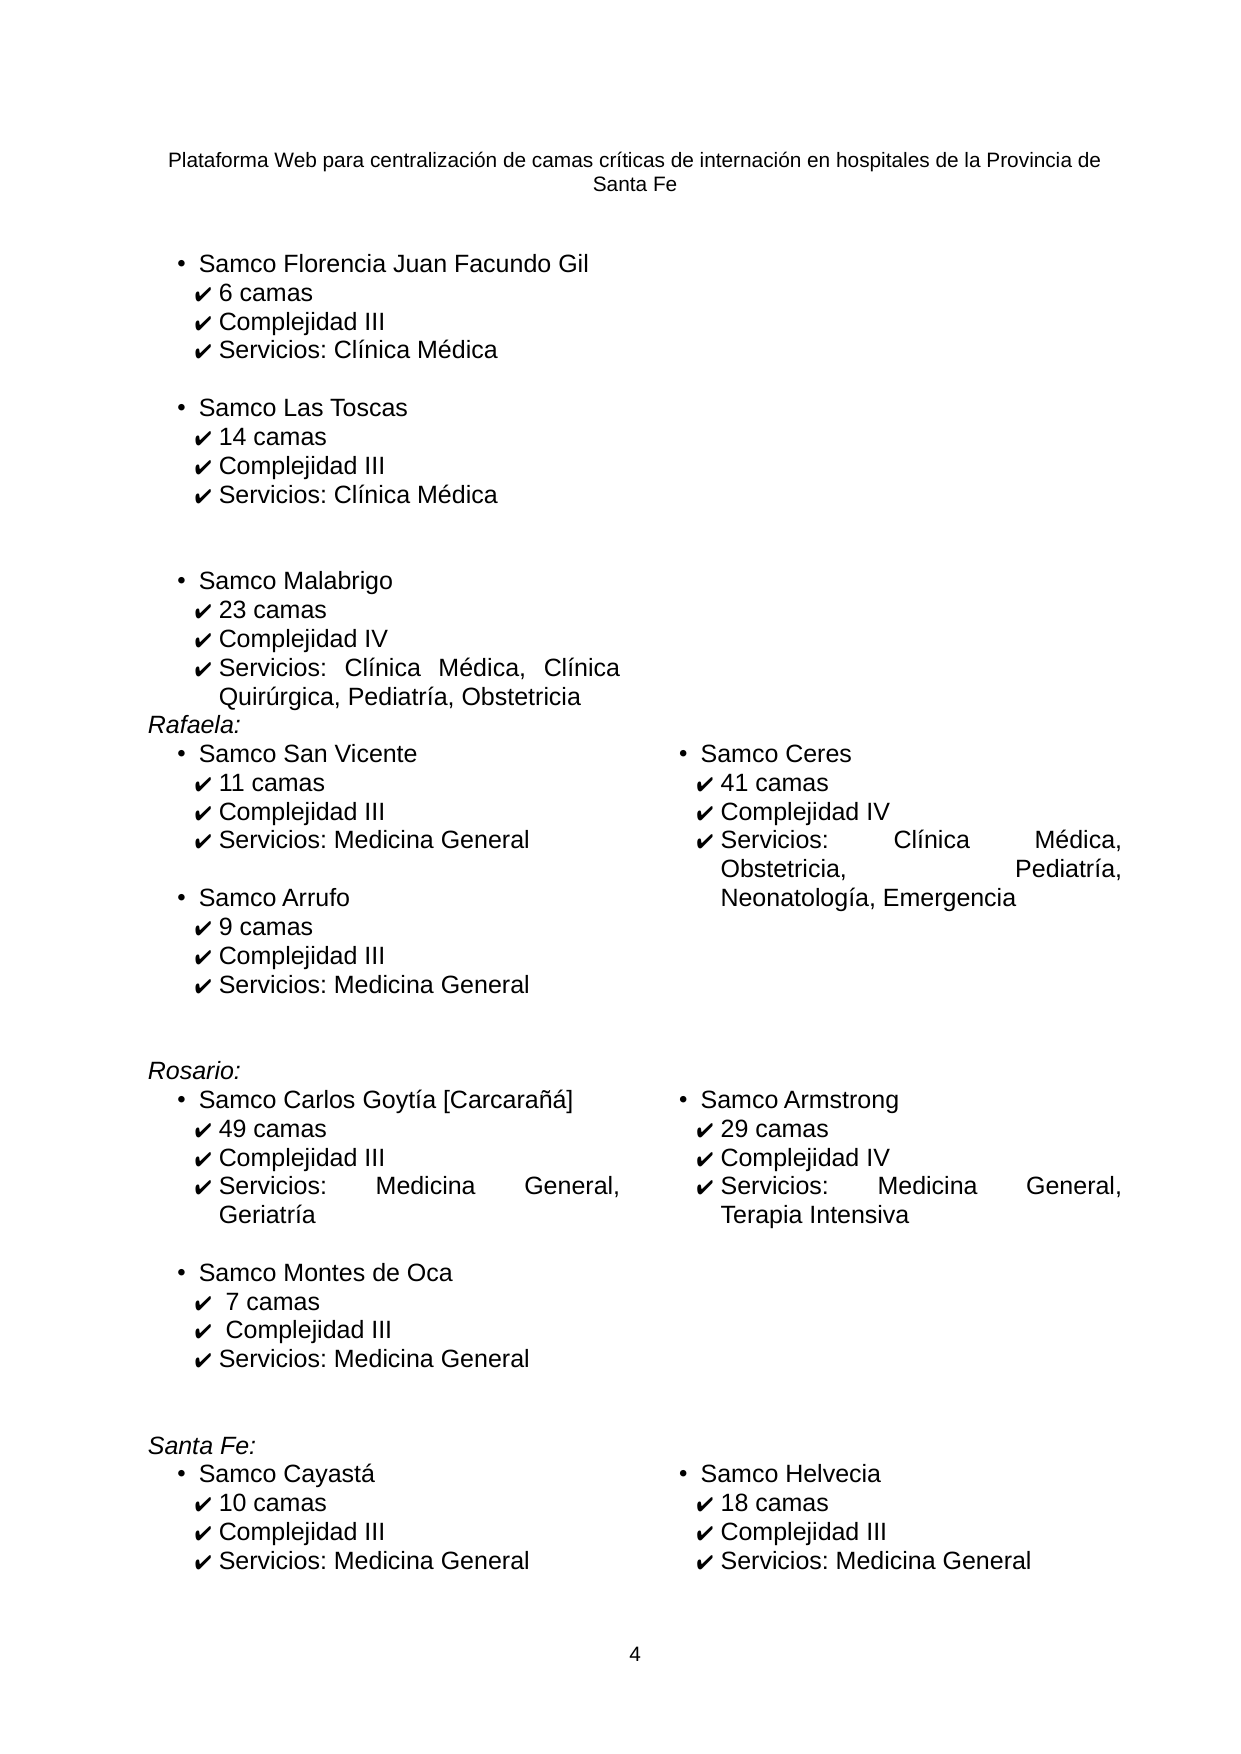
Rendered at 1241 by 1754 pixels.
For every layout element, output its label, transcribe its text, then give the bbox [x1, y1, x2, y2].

list Servicios: Medicina General, Terapia Intensiva [697, 1171, 1122, 1229]
list Complejidad III [697, 1517, 1122, 1546]
list Samco Florencia Juan Facundo Gil [148, 249, 620, 278]
list Servicios: Clínica Médica, Obstetricia, Pediatría, Neonatología, Emergencia [697, 826, 1122, 912]
list Complejidad IV [697, 797, 1122, 826]
list Complejidad III [195, 797, 620, 826]
list Complejidad IV [697, 1142, 1122, 1171]
list Samco Arrufo [148, 883, 620, 912]
list Samco Montes de Oca [148, 1258, 620, 1287]
list Servicios: Medicina General [697, 1546, 1122, 1575]
list Complejidad III [195, 307, 620, 336]
list Servicios: Medicina General [195, 1546, 620, 1575]
list Servicios: Medicina General [195, 1344, 620, 1373]
list Samco Malabrigo [148, 566, 620, 595]
list Complejidad III [195, 1517, 620, 1546]
list Samco Cayastá [148, 1459, 620, 1488]
list 29 camas [697, 1114, 1122, 1142]
list Servicios: Clínica Médica [195, 336, 620, 364]
text Rafaela: [148, 710, 1122, 739]
list 6 camas [195, 278, 620, 307]
list Complejidad III [195, 1142, 620, 1171]
list Complejidad III [195, 1315, 620, 1344]
list Samco Armstrong [649, 1085, 1122, 1114]
list 11 camas [195, 768, 620, 797]
list Complejidad IV [195, 624, 620, 653]
list Samco Helvecia [649, 1459, 1122, 1488]
text Santa Fe: [148, 1431, 1122, 1459]
list 23 camas [195, 595, 620, 624]
list 18 camas [697, 1488, 1122, 1517]
list 9 camas [195, 912, 620, 941]
list 14 camas [195, 422, 620, 451]
list Servicios: Medicina General [195, 826, 620, 854]
list Servicios: Medicina General [195, 970, 620, 998]
list Samco Ceres [649, 739, 1122, 768]
list Samco San Vicente [148, 739, 620, 768]
list Complejidad III [195, 451, 620, 480]
list Servicios: Clínica Médica, Clínica Quirúrgica, Pediatría, Obstetricia [195, 653, 620, 710]
list 49 camas [195, 1114, 620, 1142]
list 10 camas [195, 1488, 620, 1517]
list Samco Las Toscas [148, 393, 620, 422]
list Complejidad III [195, 941, 620, 970]
list Servicios: Clínica Médica [195, 480, 620, 508]
list Servicios: Medicina General, Geriatría [195, 1171, 620, 1229]
list 7 camas [195, 1287, 620, 1315]
list Samco Carlos Goytía [Carcarañá] [148, 1085, 620, 1114]
text Rosario: [148, 1056, 1122, 1085]
list 41 camas [697, 768, 1122, 797]
